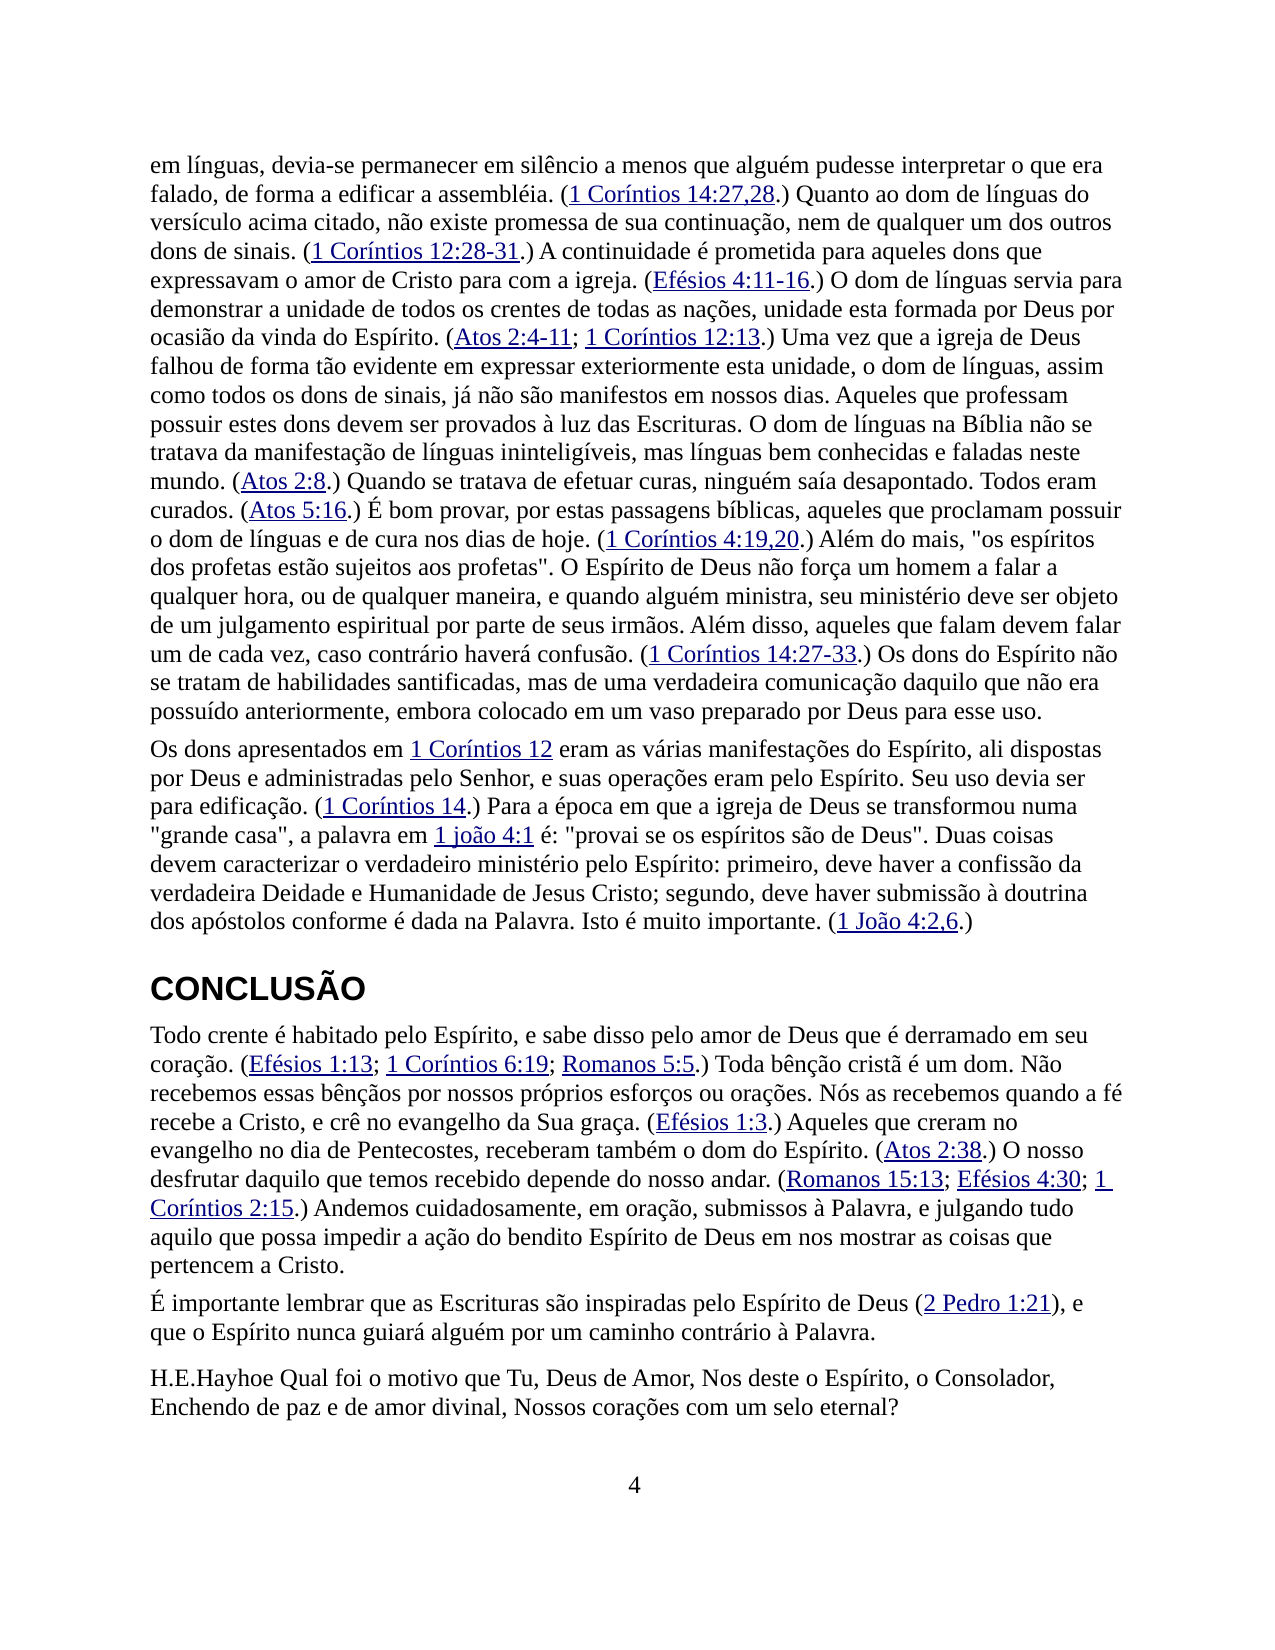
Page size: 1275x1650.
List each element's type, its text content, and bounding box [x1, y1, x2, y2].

text Todo crente é habitado pelo Espírito, e sabe disso pelo amor de Deus que é derramado em seu coração. (Efésios 1:13; 1 Coríntios 6:19; Romanos 5:5.) Toda bênção cristã é um dom. Não recebemos essas bênçãos por nossos próprios esforços ou orações. Nós as recebemos quando a fé recebe a Cristo, e crê no evangelho da Sua graça. (Efésios 1:3.) Aqueles que creram no evangelho no dia de Pentecostes, receberam também o dom do Espírito. (Atos 2:38.) O nosso desfrutar daquilo que temos recebido depende do nosso andar. (Romanos 15:13; Efésios 4:30; 1 Coríntios 2:15.) Andemos cuidadosamente, em oração, submissos à Palavra, e julgando tudo aquilo que possa impedir a ação do bendito Espírito de Deus em nos mostrar as coisas que pertencem a Cristo. [150, 1020, 1125, 1279]
text Os dons apresentados em 1 Coríntios 12 eram as várias manifestações do Espírito, ali dispostas por Deus e administradas pelo Senhor, e suas operações eram pelo Espírito. Seu uso devia ser para edificação. (1 Coríntios 14.) Para a época em que a igreja de Deus se transformou numa "grande casa", a palavra em 1 joão 4:1 é: "provai se os espíritos são de Deus". Duas coisas devem caracterizar o verdadeiro ministério pelo Espírito: primeiro, deve haver a confissão da verdadeira Deidade e Humanidade de Jesus Cristo; segundo, deve haver submissão à doutrina dos apóstolos conforme é dada na Palavra. Isto é muito importante. (1 João 4:2,6.) [150, 734, 1125, 935]
subtitle CONCLUSÃO [150, 969, 1125, 1008]
text H.E.Hayhoe Qual foi o motivo que Tu, Deus de Amor, Nos deste o Espírito, o Consolador, Enchendo de paz e de amor divinal, Nossos corações com um selo eternal? [150, 1363, 1125, 1421]
text em línguas, devia-se permanecer em silêncio a menos que alguém pudesse interpretar o que era falado, de forma a edificar a assembléia. (1 Coríntios 14:27,28.) Quanto ao dom de línguas do versículo acima citado, não existe promessa de sua continuação, nem de qualquer um dos outros dons de sinais. (1 Coríntios 12:28-31.) A continuidade é prometida para aqueles dons que expressavam o amor de Cristo para com a igreja. (Efésios 4:11-16.) O dom de línguas servia para demonstrar a unidade de todos os crentes de todas as nações, unidade esta formada por Deus por ocasião da vinda do Espírito. (Atos 2:4-11; 1 Coríntios 12:13.) Uma vez que a igreja de Deus falhou de forma tão evidente em expressar exteriormente esta unidade, o dom de línguas, assim como todos os dons de sinais, já não são manifestos em nossos dias. Aqueles que professam possuir estes dons devem ser provados à luz das Escrituras. O dom de línguas na Bíblia não se tratava da manifestação de línguas ininteligíveis, mas línguas bem conhecidas e faladas neste mundo. (Atos 2:8.) Quando se tratava de efetuar curas, ninguém saía desapontado. Todos eram curados. (Atos 5:16.) É bom provar, por estas passagens bíblicas, aqueles que proclamam possuir o dom de línguas e de cura nos dias de hoje. (1 Coríntios 4:19,20.) Além do mais, "os espíritos dos profetas estão sujeitos aos profetas". O Espírito de Deus não força um homem a falar a qualquer hora, ou de qualquer maneira, e quando alguém ministra, seu ministério deve ser objeto de um julgamento espiritual por parte de seus irmãos. Além disso, aqueles que falam devem falar um de cada vez, caso contrário haverá confusão. (1 Coríntios 14:27-33.) Os dons do Espírito não se tratam de habilidades santificadas, mas de uma verdadeira comunicação daquilo que não era possuído anteriormente, embora colocado em um vaso preparado por Deus para esse uso. [150, 150, 1125, 725]
text É importante lembrar que as Escrituras são inspiradas pelo Espírito de Deus (2 Pedro 1:21), e que o Espírito nunca guiará alguém por um caminho contrário à Palavra. [150, 1288, 1125, 1346]
